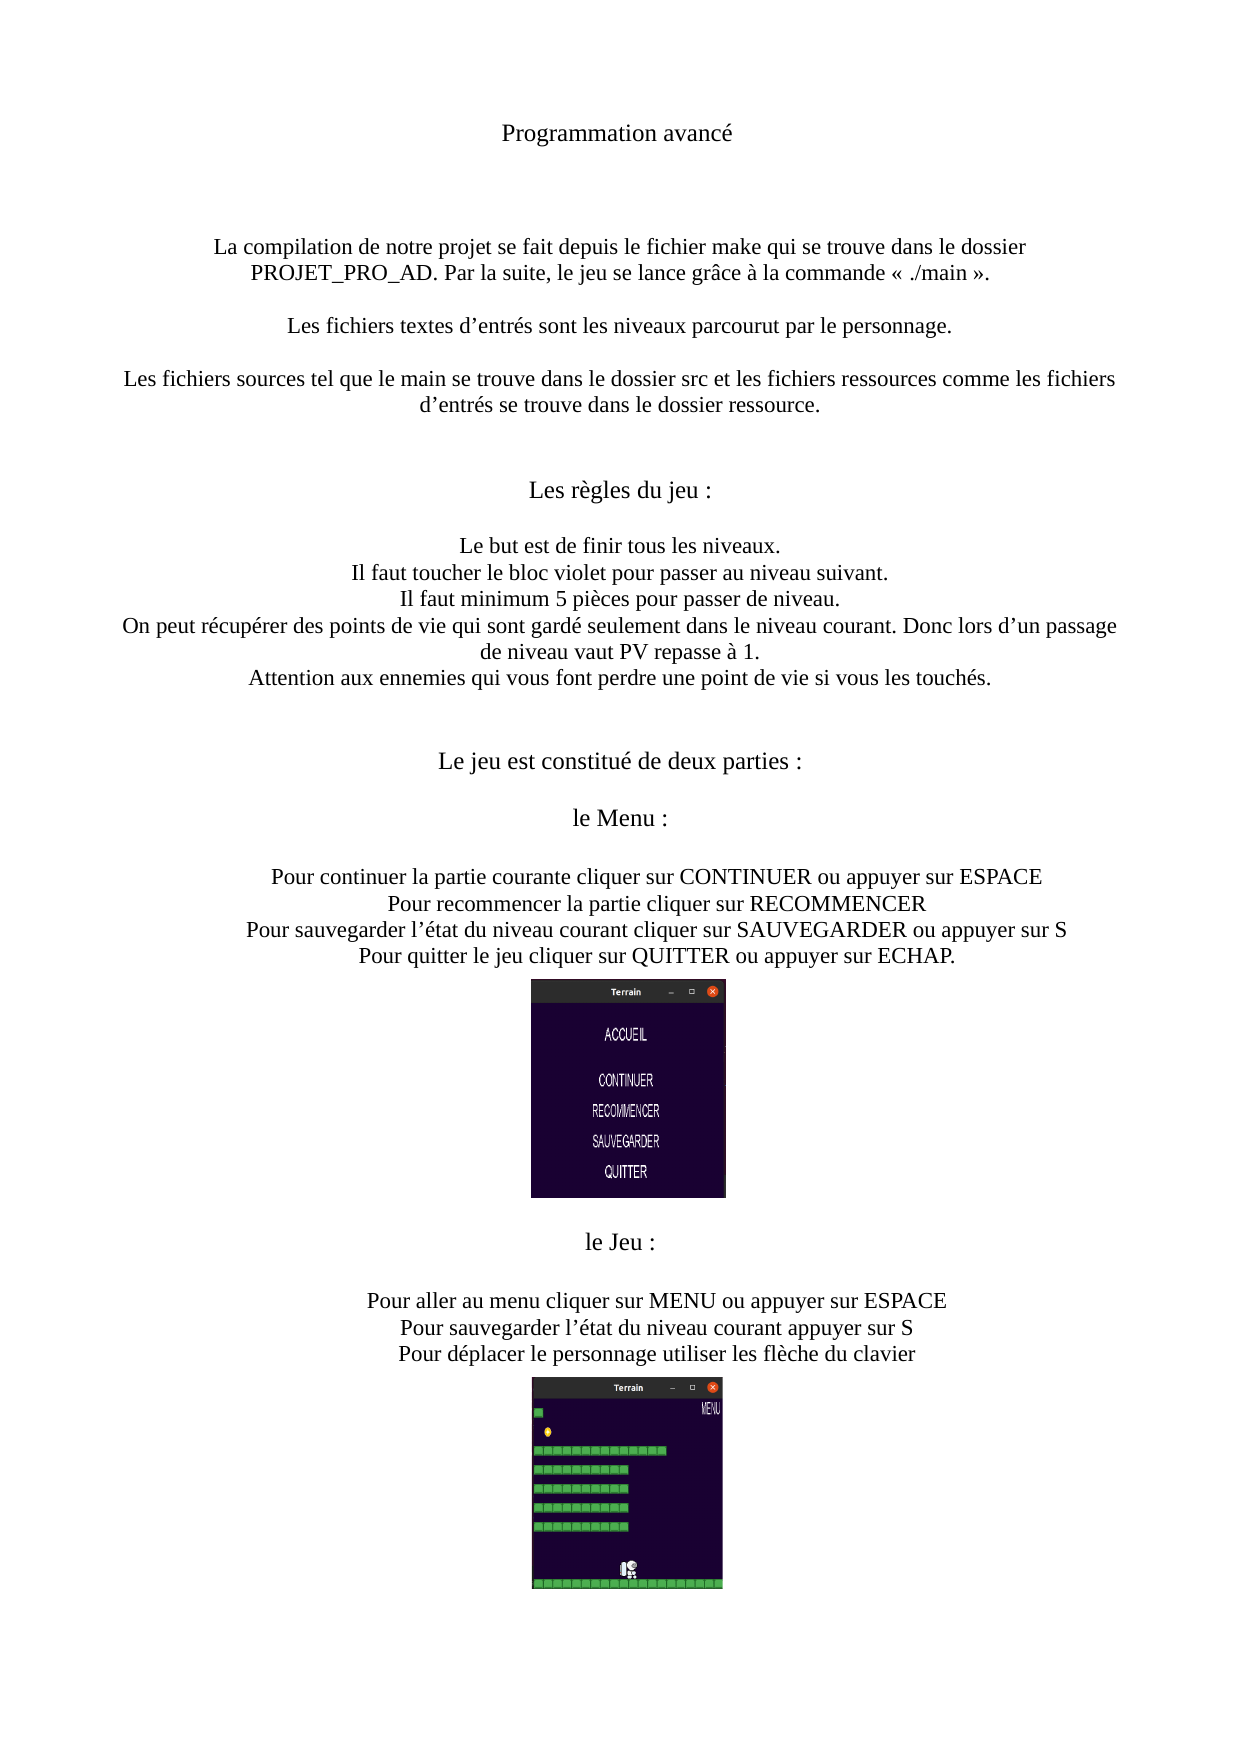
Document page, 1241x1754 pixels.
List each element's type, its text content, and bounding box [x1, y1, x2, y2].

text Pour sauvegarder l’état du niveau courant cliquer sur SAUVEGARDER ou appuyer sur S [118, 916, 1122, 942]
text La compilation de notre projet se fait depuis le fichier make qui se trouve dans le dossier PROJET_PRO_AD. Par la suite, le jeu se lance grâce à la commande « ./main ». [118, 233, 1122, 286]
text Le but est de finir tous les niveaux. [118, 533, 1122, 559]
text Il faut minimum 5 pièces pour passer de niveau. [118, 585, 1122, 612]
picture [592, 1377, 662, 1589]
text On peut récupérer des points de vie qui sont gardé seulement dans le niveau courant. Donc lors d’un passage de niveau vaut PV repasse à 1. [118, 612, 1122, 664]
text Le jeu est constitué de deux parties : [118, 746, 1122, 774]
text Les règles du jeu : [118, 475, 1122, 504]
text Pour aller au menu cliquer sur MENU ou appuyer sur ESPACE [118, 1285, 1122, 1314]
text Programmation avancé [118, 118, 1122, 147]
text Les fichiers sources tel que le main se trouve dans le dossier src et les fichiers ressources comme les fichiers d’entrés se trouve dans le dossier ressource. [118, 365, 1122, 418]
text le Menu : [118, 803, 1122, 832]
picture [593, 979, 665, 1198]
text Attention aux ennemies qui vous font perdre une point de vie si vous les touchés. [118, 664, 1122, 691]
text Pour recommencer la partie cliquer sur RECOMMENCER [118, 889, 1122, 916]
text Pour sauvegarder l’état du niveau courant appuyer sur S [118, 1314, 1122, 1340]
text Pour déplacer le personnage utiliser les flèche du clavier [118, 1340, 1122, 1366]
text Pour quitter le jeu cliquer sur QUITTER ou appuyer sur ECHAP. [118, 942, 1122, 969]
text le Jeu : [118, 1227, 1122, 1256]
text Les fichiers textes d’entrés sont les niveaux parcourut par le personnage. [118, 312, 1122, 338]
text Pour continuer la partie courante cliquer sur CONTINUER ou appuyer sur ESPACE [118, 861, 1122, 889]
text Il faut toucher le bloc violet pour passer au niveau suivant. [118, 559, 1122, 585]
